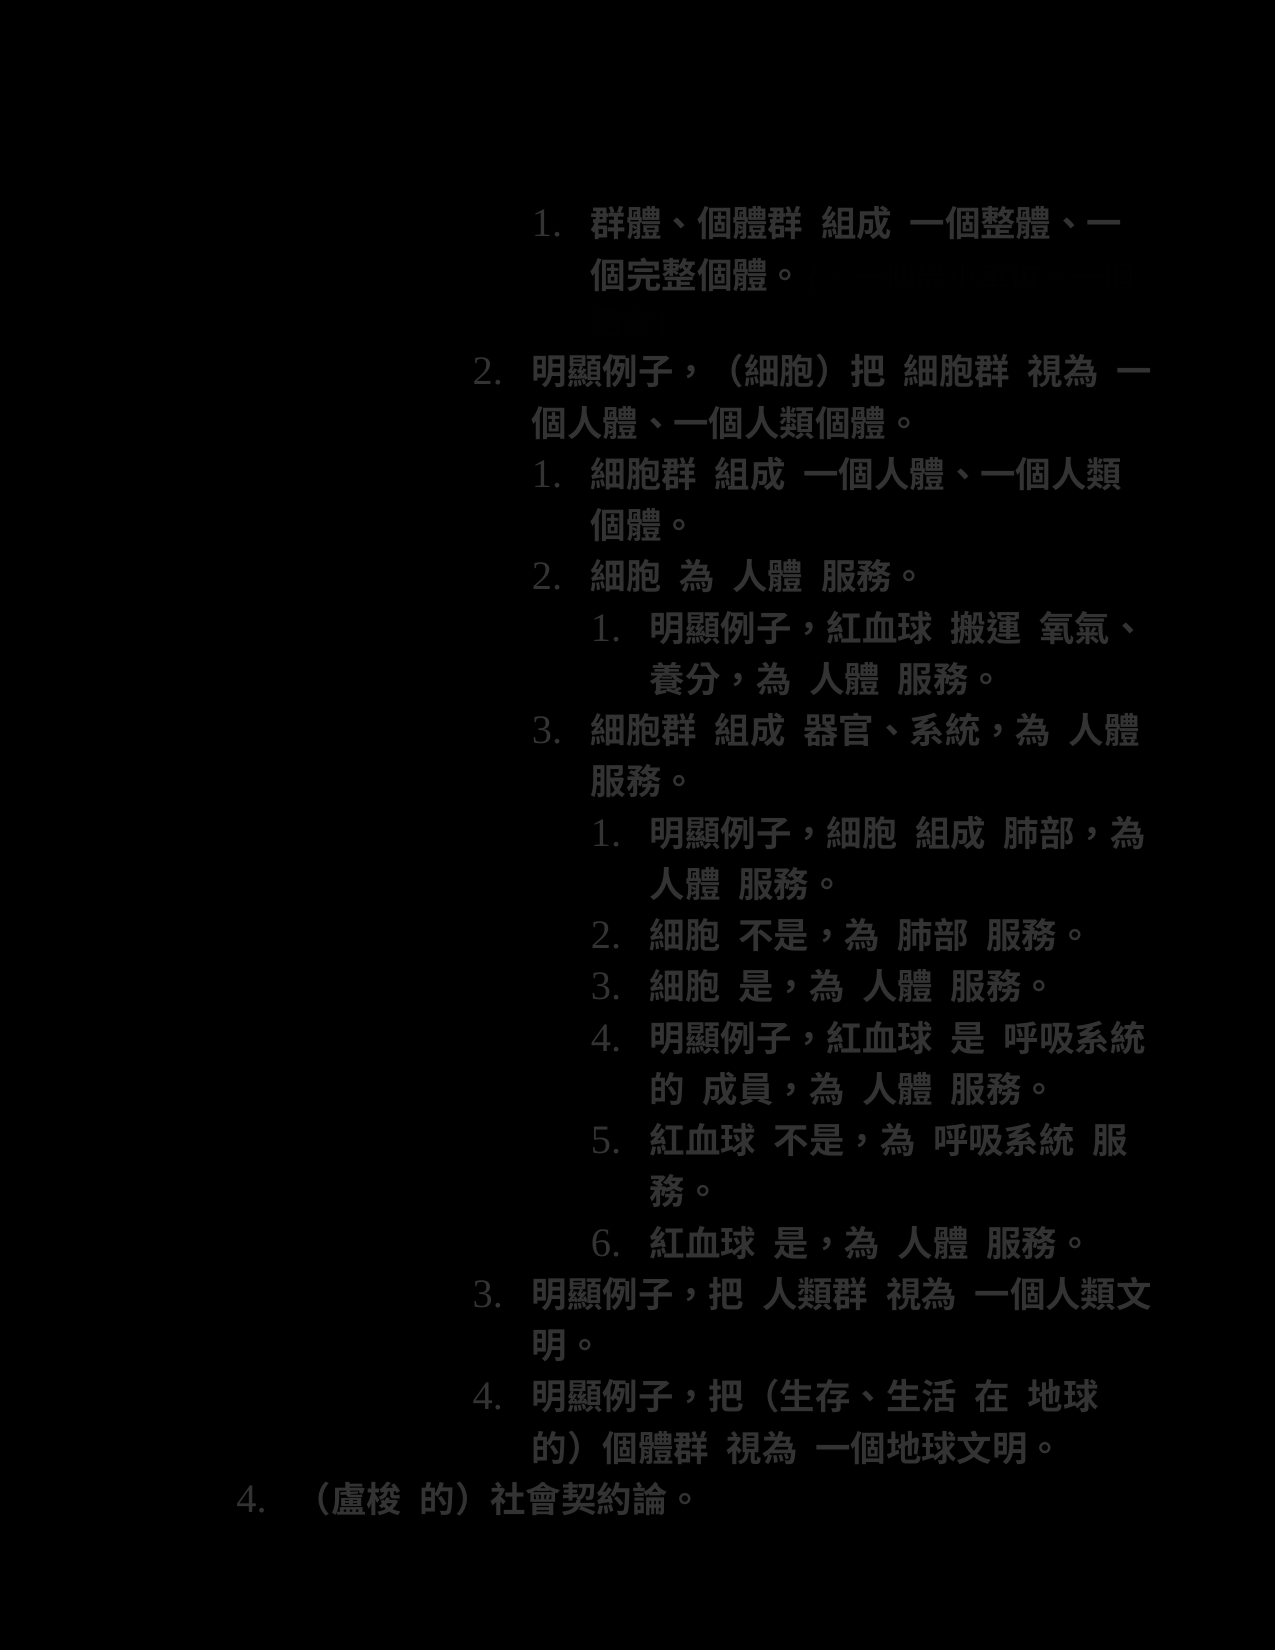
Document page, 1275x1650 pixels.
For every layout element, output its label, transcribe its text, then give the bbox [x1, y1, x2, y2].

list 細胞 是，為 人體 服務。 [591, 959, 1157, 1010]
list 明顯例子，紅血球 是 呼吸系統的 成員，為 人體 服務。 [591, 1010, 1157, 1112]
list 明顯例子，細胞 組成 肺部，為 人體 服務。 [591, 805, 1157, 907]
list 明顯例子，紅血球 搬運 氧氣、養分，為 人體 服務。 [591, 600, 1157, 702]
list 細胞群 組成 器官、系統，為 人體 服務。 [532, 702, 1157, 805]
list （盧梭 的）社會契約論。 [236, 1471, 1157, 1522]
list 細胞群 組成 一個人體、一個人類個體。 [532, 446, 1157, 549]
list 細胞 為 人體 服務。 [532, 549, 1157, 600]
list 明顯例子，把（生存、生活 在 地球 的）個體群 視為 一個地球文明。 [472, 1369, 1157, 1471]
list 細胞 不是，為 肺部 服務。 [591, 907, 1157, 959]
list 明顯例子，（細胞）把 細胞群 視為 一個人體、一個人類個體。 [472, 344, 1157, 446]
list 明顯例子，把 人類群 視為 一個人類文明。 [472, 1266, 1157, 1369]
list 群體、個體群 組成 一個整體、一個完整個體。{、一個最小單位、一個函數} [532, 196, 1157, 344]
list 紅血球 是，為 人體 服務。 [591, 1215, 1157, 1266]
list 紅血球 不是，為 呼吸系統 服務。 [591, 1112, 1157, 1215]
